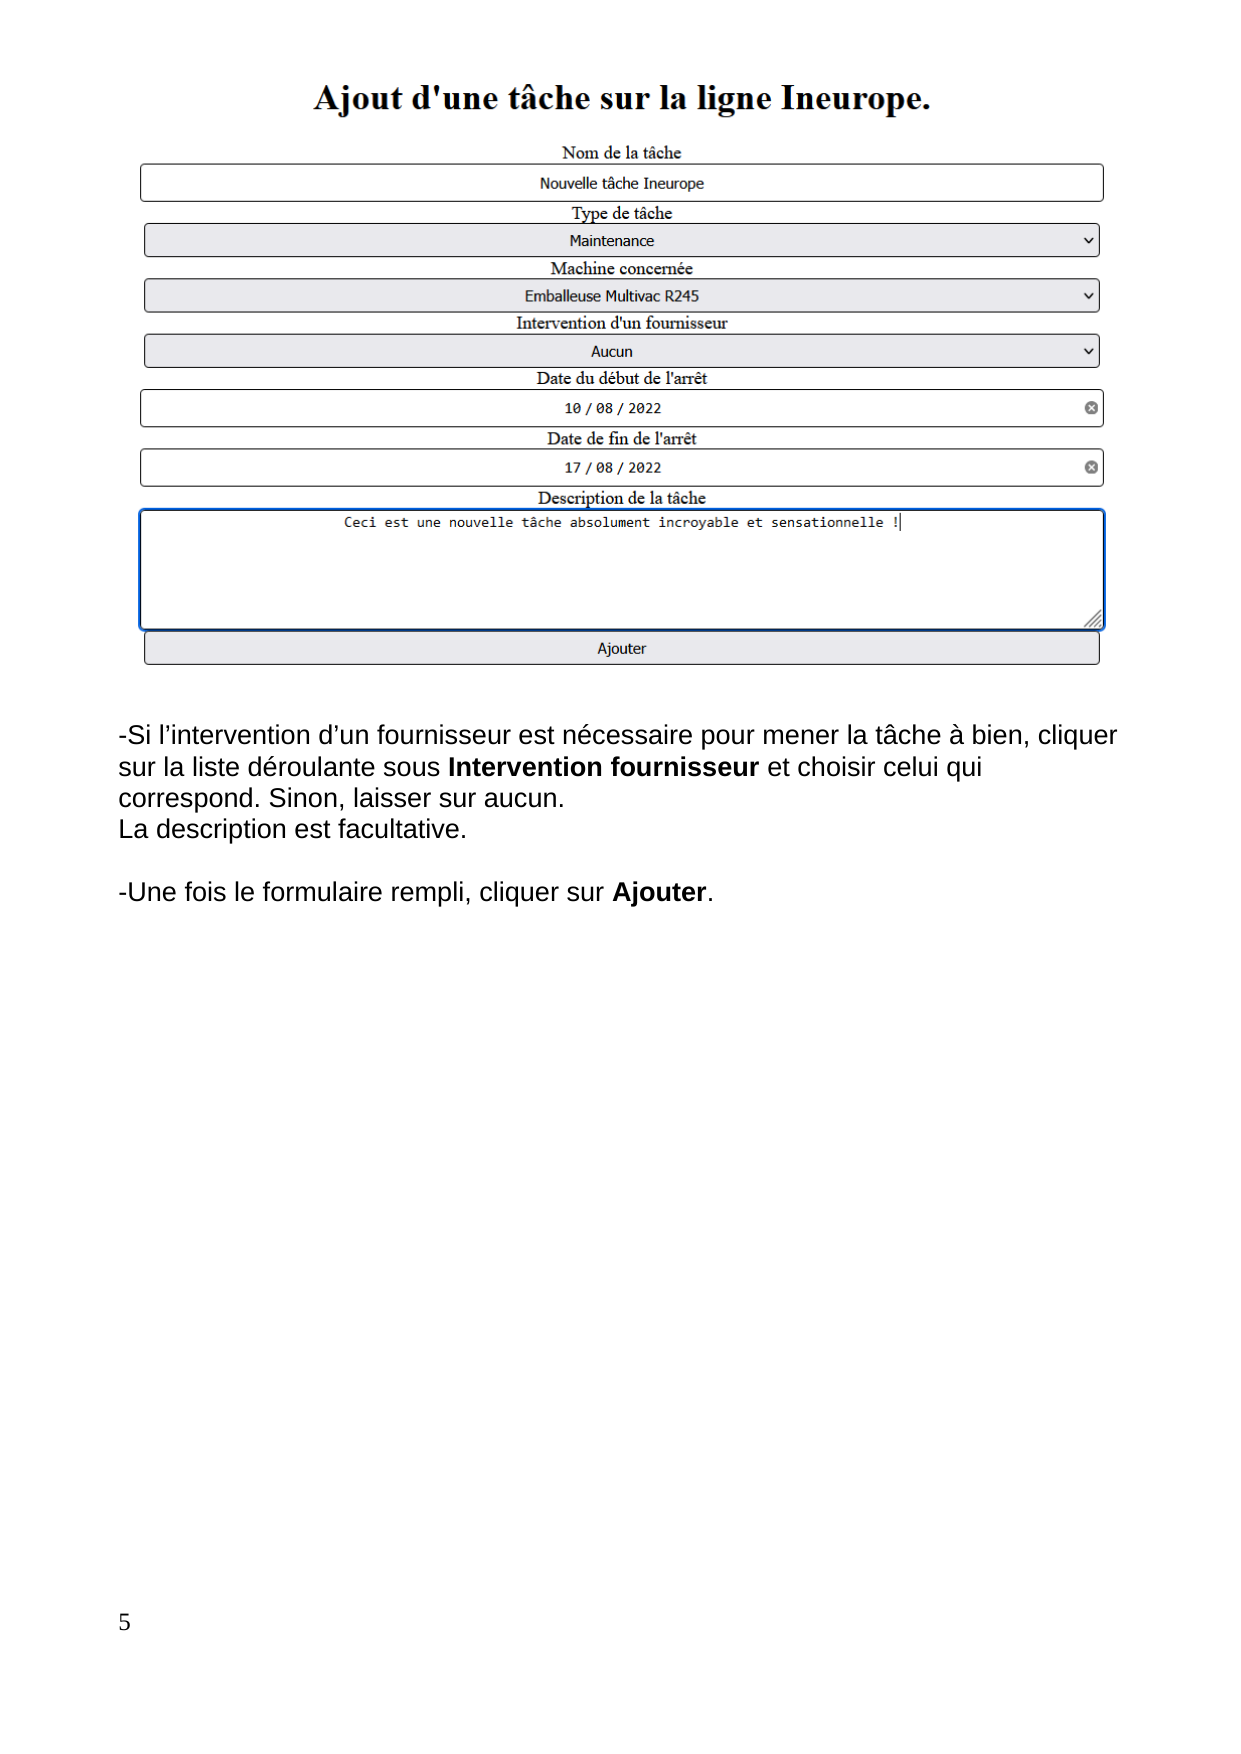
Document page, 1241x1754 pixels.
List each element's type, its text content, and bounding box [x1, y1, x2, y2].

text La description est facultative. [118, 813, 1122, 844]
text -Si l’intervention d’un fournisseur est nécessaire pour mener la tâche à bien, cliquer sur la liste déroulante sous Intervention fournisseur et choisir celui qui correspond. Sinon, laisser sur aucun. [118, 719, 1122, 813]
text -Une fois le formulaire rempli, cliquer sur Ajouter. [118, 876, 1122, 907]
picture [118, 79, 1123, 688]
